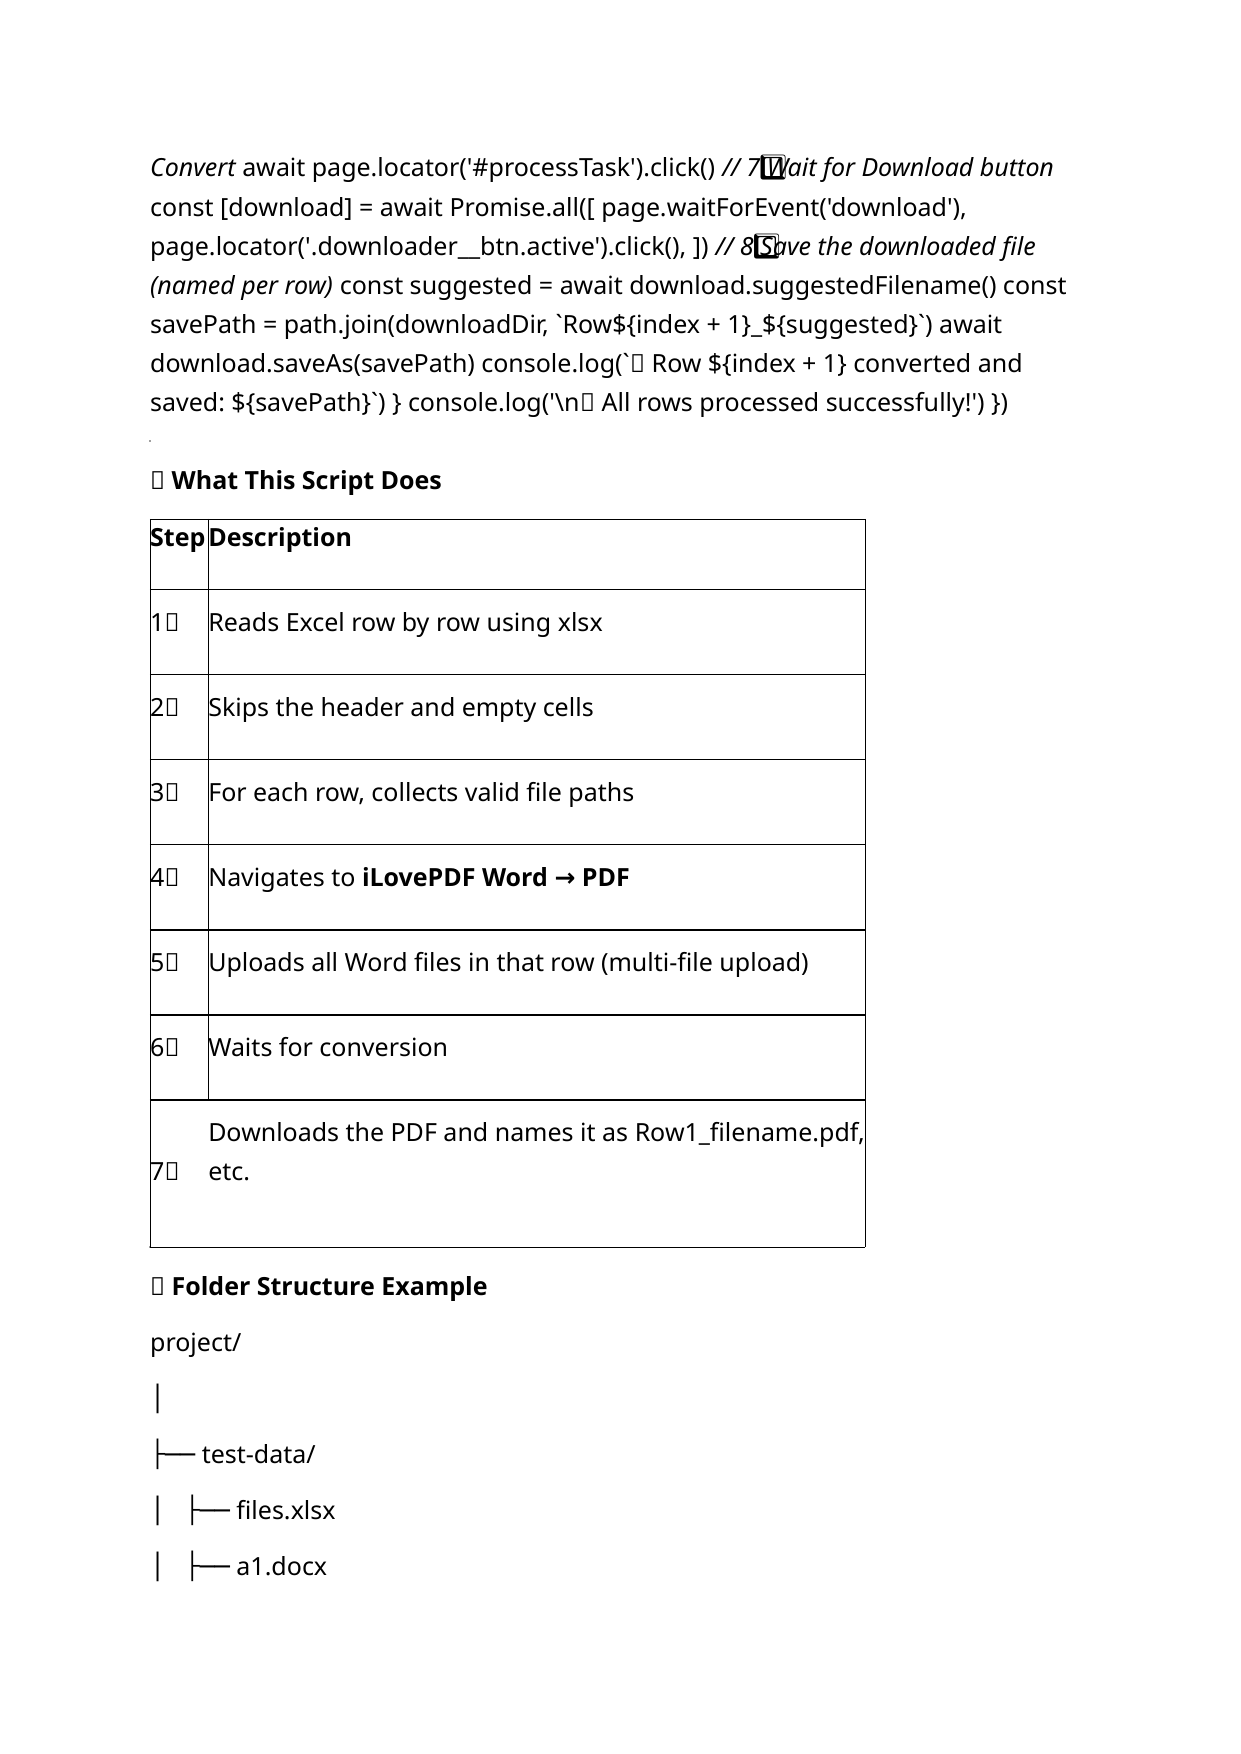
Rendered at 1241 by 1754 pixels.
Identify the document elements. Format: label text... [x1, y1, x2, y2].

table_cell Skips the header and empty cells [209, 675, 865, 759]
table_header Description [209, 520, 865, 588]
table_cell 6️⃣ [151, 1016, 208, 1099]
text │ [150, 1381, 1090, 1415]
table_cell 1️⃣ [151, 590, 208, 673]
text ├── test-data/ [150, 1437, 1090, 1471]
text 🧠 What This Script Does [150, 463, 1090, 497]
table_cell 4️⃣ [151, 845, 208, 929]
table_cell Waits for conversion [209, 1016, 865, 1099]
table_cell Uploads all Word files in that row (multi-file upload) [209, 931, 865, 1014]
table_cell For each row, collects valid file paths [209, 760, 865, 844]
text 📂 Folder Structure Example [150, 1269, 1090, 1303]
text Convert await page.locator('#processTask').click() // 7️⃣ Wait for Download button const [download] = await Promise.all([ page.waitForEvent('download'), page.locator('.downloader__btn.active').click(), ]) // 8️⃣ Save the downloaded file (named per row) const suggested = await download.suggestedFilename() const savePath = path.join(downloadDir, `Row${index + 1}_${suggested}`) await download.saveAs(savePath) console.log(`✅ Row ${index + 1} converted and saved: ${savePath}`) } console.log('\n🎉 All rows processed successfully!') }) [150, 150, 1090, 419]
table_cell 2️⃣ [151, 675, 208, 759]
table_cell Navigates to iLovePDF Word → PDF [209, 845, 865, 929]
table_cell 5️⃣ [151, 931, 208, 1014]
table_cell 7️⃣ [151, 1101, 208, 1247]
table_cell Reads Excel row by row using xlsx [209, 590, 865, 673]
text project/ [150, 1325, 1090, 1359]
table_header Step [151, 520, 208, 588]
text │ ├── files.xlsx [150, 1492, 1090, 1526]
text │ ├── a1.docx [150, 1548, 1090, 1582]
table_cell Downloads the PDF and names it as Row1_filename.pdf, etc. [208, 1101, 865, 1247]
table_cell 3️⃣ [151, 760, 208, 844]
